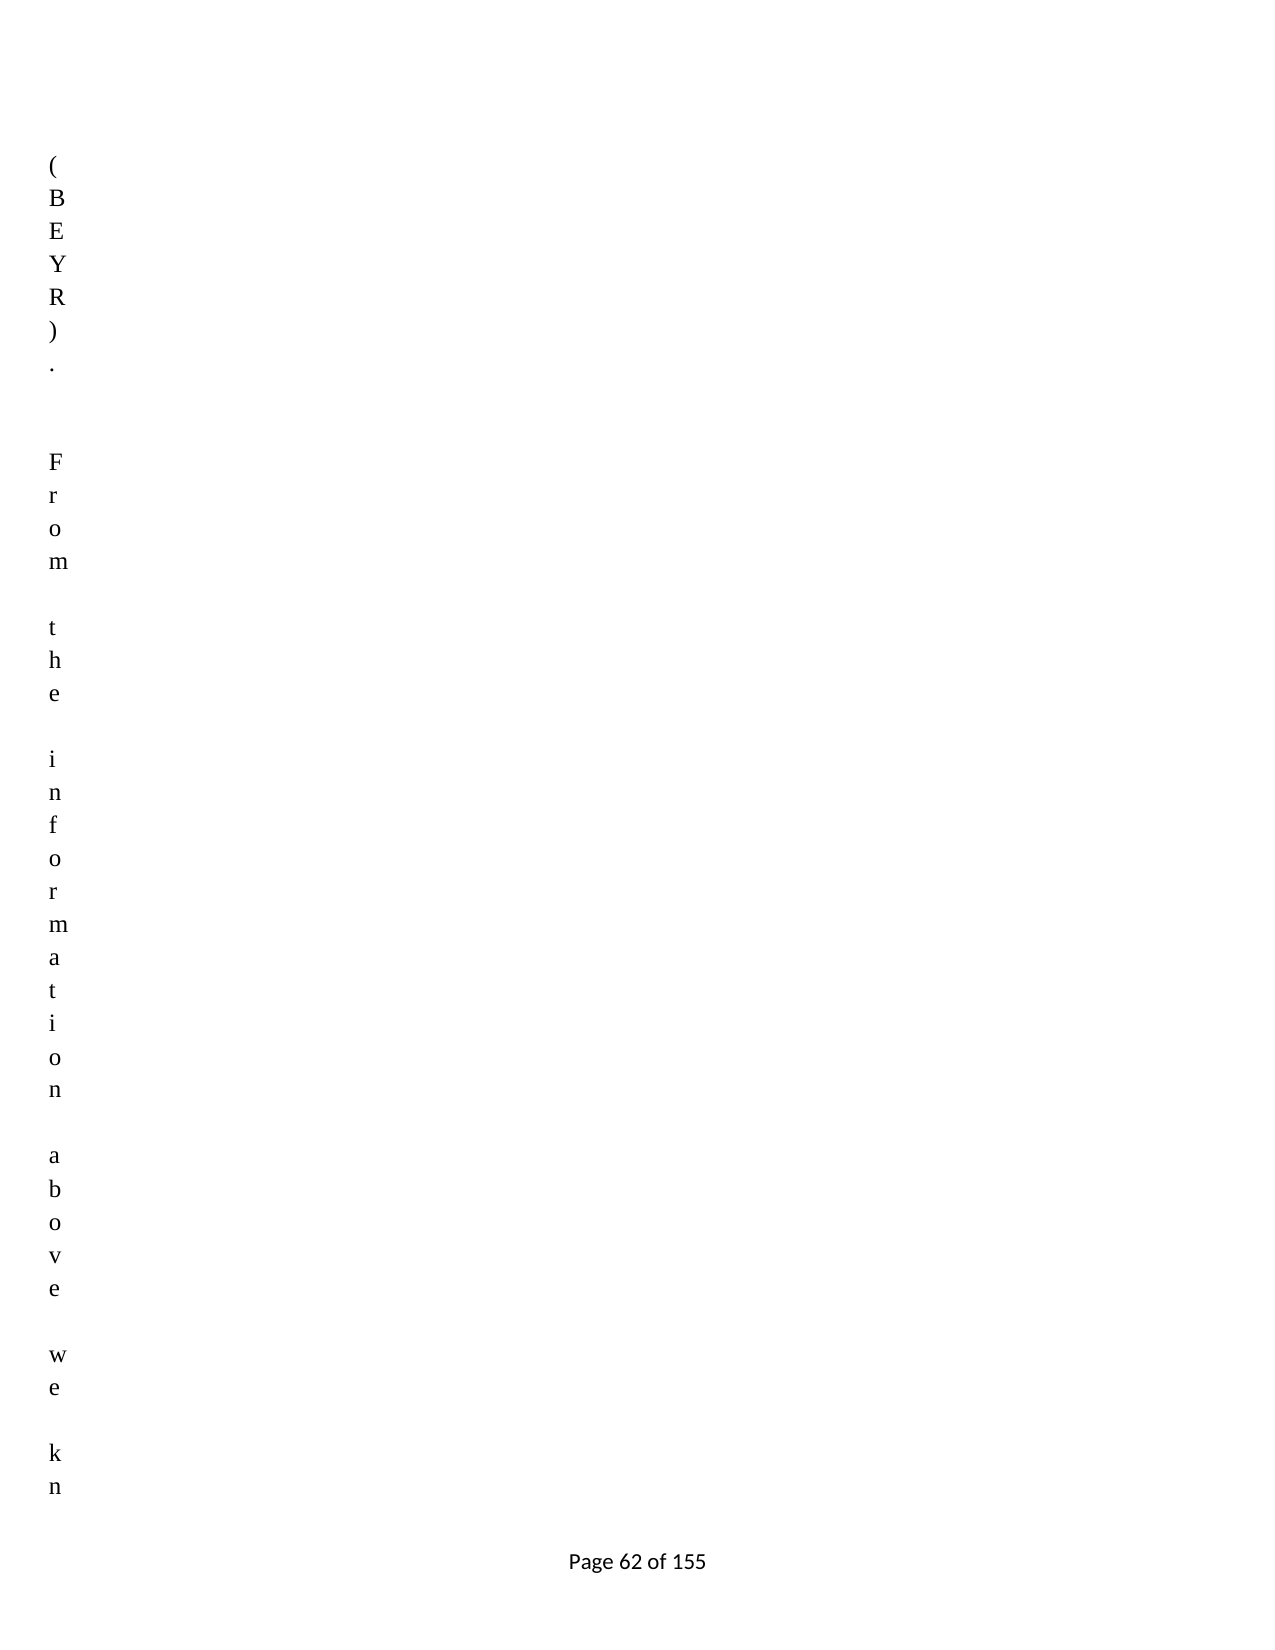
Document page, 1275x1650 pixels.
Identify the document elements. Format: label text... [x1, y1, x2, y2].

table_cell [551, 150, 808, 1499]
table_cell [809, 150, 1066, 1499]
table_cell [1066, 150, 1275, 1499]
table_cell (BEYR). From the information above we kn [38, 150, 294, 1499]
table_cell [295, 150, 551, 1499]
